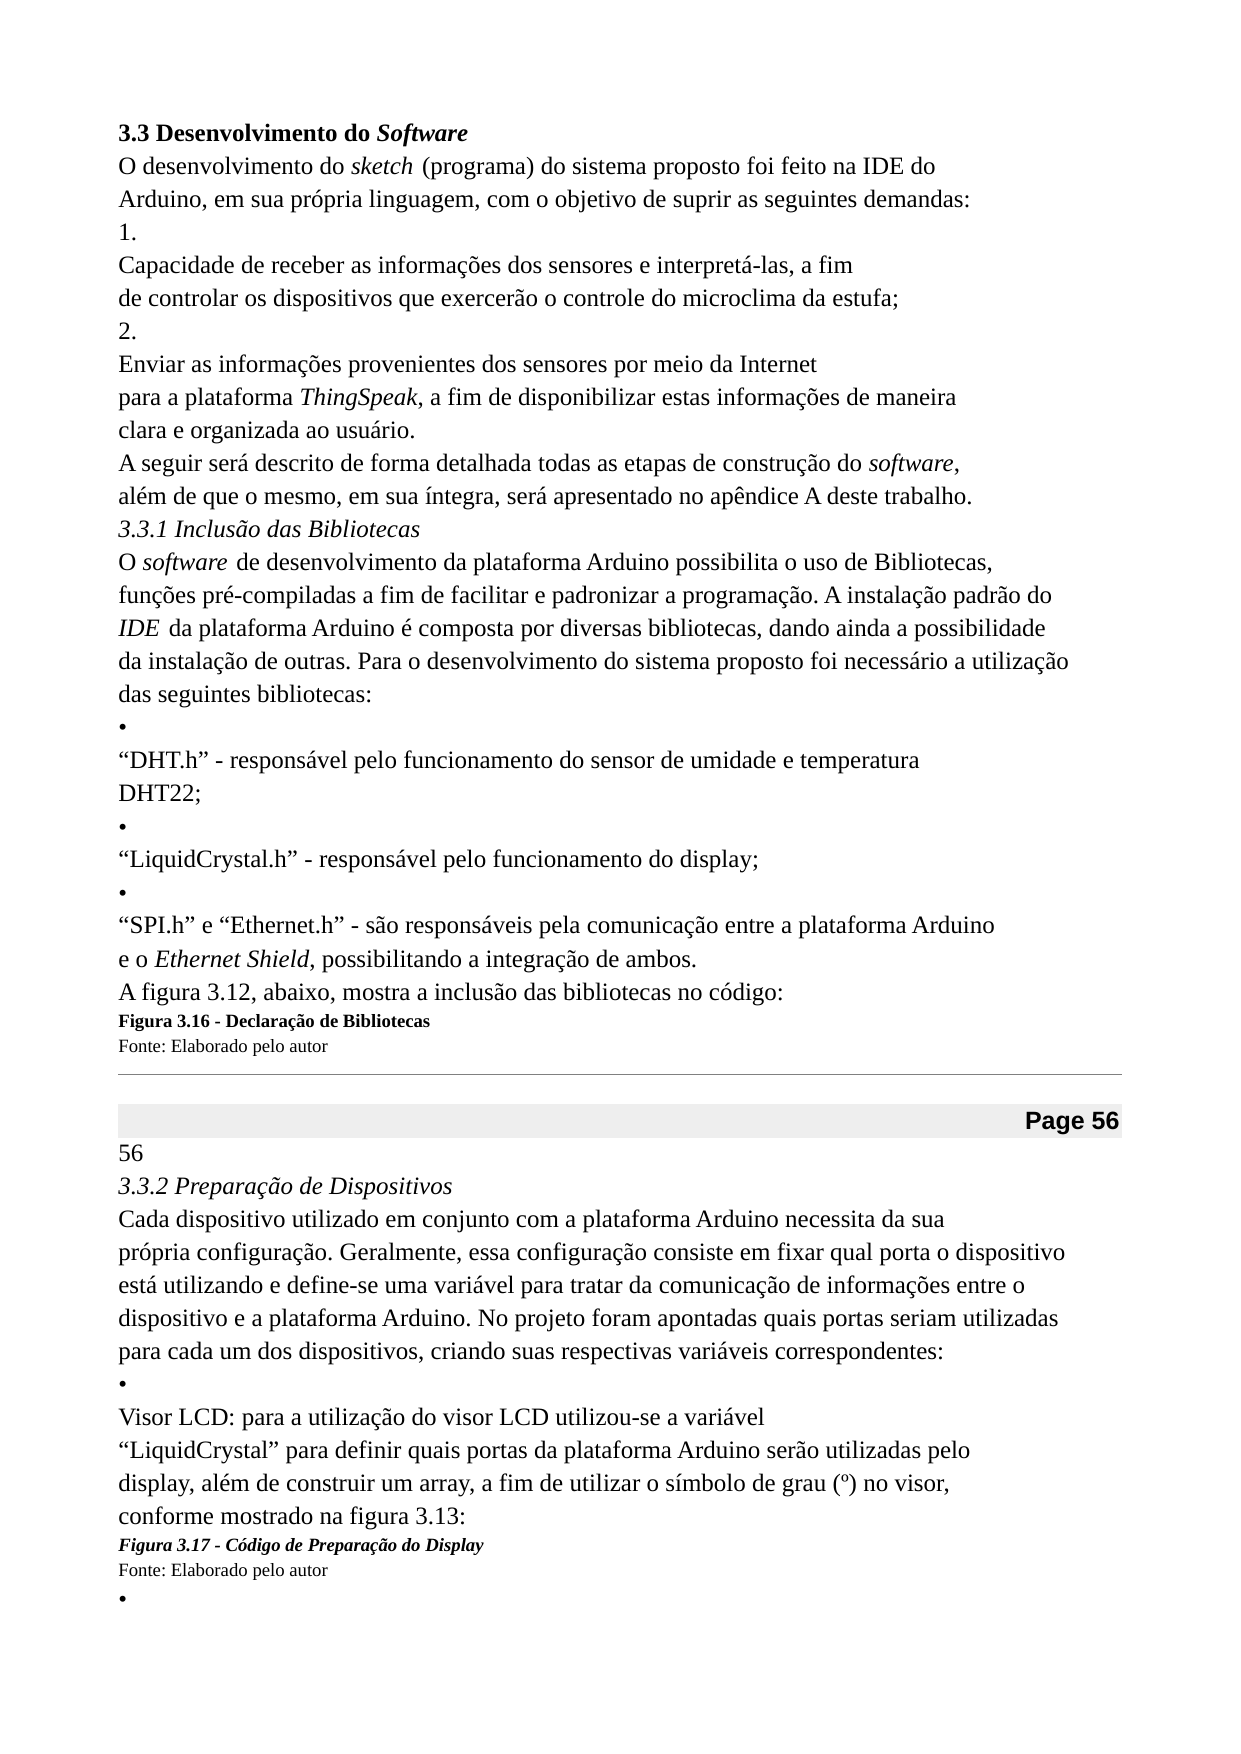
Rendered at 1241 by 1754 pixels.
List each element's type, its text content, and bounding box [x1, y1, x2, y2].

text Fonte: Elaborado pelo autor [118, 1034, 1122, 1056]
text • [118, 712, 1122, 741]
text Figura 3.17 - Código de Preparação do Display [118, 1534, 1122, 1556]
table_header Page 56 [118, 1104, 1122, 1138]
text e o Ethernet Shield, possibilitando a integração de ambos. [118, 944, 1122, 972]
text “LiquidCrystal.h” - responsável pelo funcionamento do display; [118, 844, 1122, 873]
text além de que o mesmo, em sua íntegra, será apresentado no apêndice A deste trabalho. [118, 481, 1122, 510]
text está utilizando e define-se uma variável para tratar da comunicação de informações entre o [118, 1270, 1122, 1299]
text DHT22; [118, 778, 1122, 807]
text IDE da plataforma Arduino é composta por diversas bibliotecas, dando ainda a possibilidade [118, 613, 1122, 642]
text dispositivo e a plataforma Arduino. No projeto foram apontadas quais portas seriam utilizadas [118, 1303, 1122, 1332]
text Enviar as informações provenientes dos sensores por meio da Internet [118, 349, 1122, 378]
text Fonte: Elaborado pelo autor [118, 1559, 1122, 1581]
text 1. [118, 217, 1122, 246]
text • [118, 1584, 1122, 1613]
text • [118, 812, 1122, 840]
text para a plataforma ThingSpeak, a fim de disponibilizar estas informações de maneira [118, 382, 1122, 411]
text para cada um dos dispositivos, criando suas respectivas variáveis correspondentes: [118, 1336, 1122, 1365]
text 3.3.1 Inclusão das Bibliotecas [118, 514, 1122, 543]
text 56 [118, 1138, 1122, 1167]
text “SPI.h” e “Ethernet.h” - são responsáveis pela comunicação entre a plataforma Arduino [118, 911, 1122, 939]
text O desenvolvimento do sketch (programa) do sistema proposto foi feito na IDE do [118, 151, 1122, 180]
text 2. [118, 316, 1122, 345]
text conforme mostrado na figura 3.13: [118, 1501, 1122, 1530]
text própria configuração. Geralmente, essa configuração consiste em fixar qual porta o dispositivo [118, 1237, 1122, 1266]
text Cada dispositivo utilizado em conjunto com a plataforma Arduino necessita da sua [118, 1204, 1122, 1233]
text • [118, 878, 1122, 906]
text display, além de construir um array, a fim de utilizar o símbolo de grau (º) no visor, [118, 1468, 1122, 1497]
text da instalação de outras. Para o desenvolvimento do sistema proposto foi necessário a utilização [118, 646, 1122, 675]
text A seguir será descrito de forma detalhada todas as etapas de construção do software, [118, 448, 1122, 477]
text “LiquidCrystal” para definir quais portas da plataforma Arduino serão utilizadas pelo [118, 1435, 1122, 1464]
text 3.3 Desenvolvimento do Software [118, 118, 1122, 147]
text Capacidade de receber as informações dos sensores e interpretá-las, a fim [118, 250, 1122, 279]
text das seguintes bibliotecas: [118, 679, 1122, 708]
text Visor LCD: para a utilização do visor LCD utilizou-se a variável [118, 1402, 1122, 1431]
text O software de desenvolvimento da plataforma Arduino possibilita o uso de Bibliotecas, [118, 547, 1122, 576]
text • [118, 1369, 1122, 1398]
text A figura 3.12, abaixo, mostra a inclusão das bibliotecas no código: [118, 977, 1122, 1005]
text funções pré-compiladas a fim de facilitar e padronizar a programação. A instalação padrão do [118, 580, 1122, 609]
text Figura 3.16 - Declaração de Bibliotecas [118, 1010, 1122, 1031]
text “DHT.h” - responsável pelo funcionamento do sensor de umidade e temperatura [118, 746, 1122, 774]
text 3.3.2 Preparação de Dispositivos [118, 1171, 1122, 1200]
text clara e organizada ao usuário. [118, 415, 1122, 444]
text de controlar os dispositivos que exercerão o controle do microclima da estufa; [118, 283, 1122, 312]
text Arduino, em sua própria linguagem, com o objetivo de suprir as seguintes demandas: [118, 184, 1122, 213]
